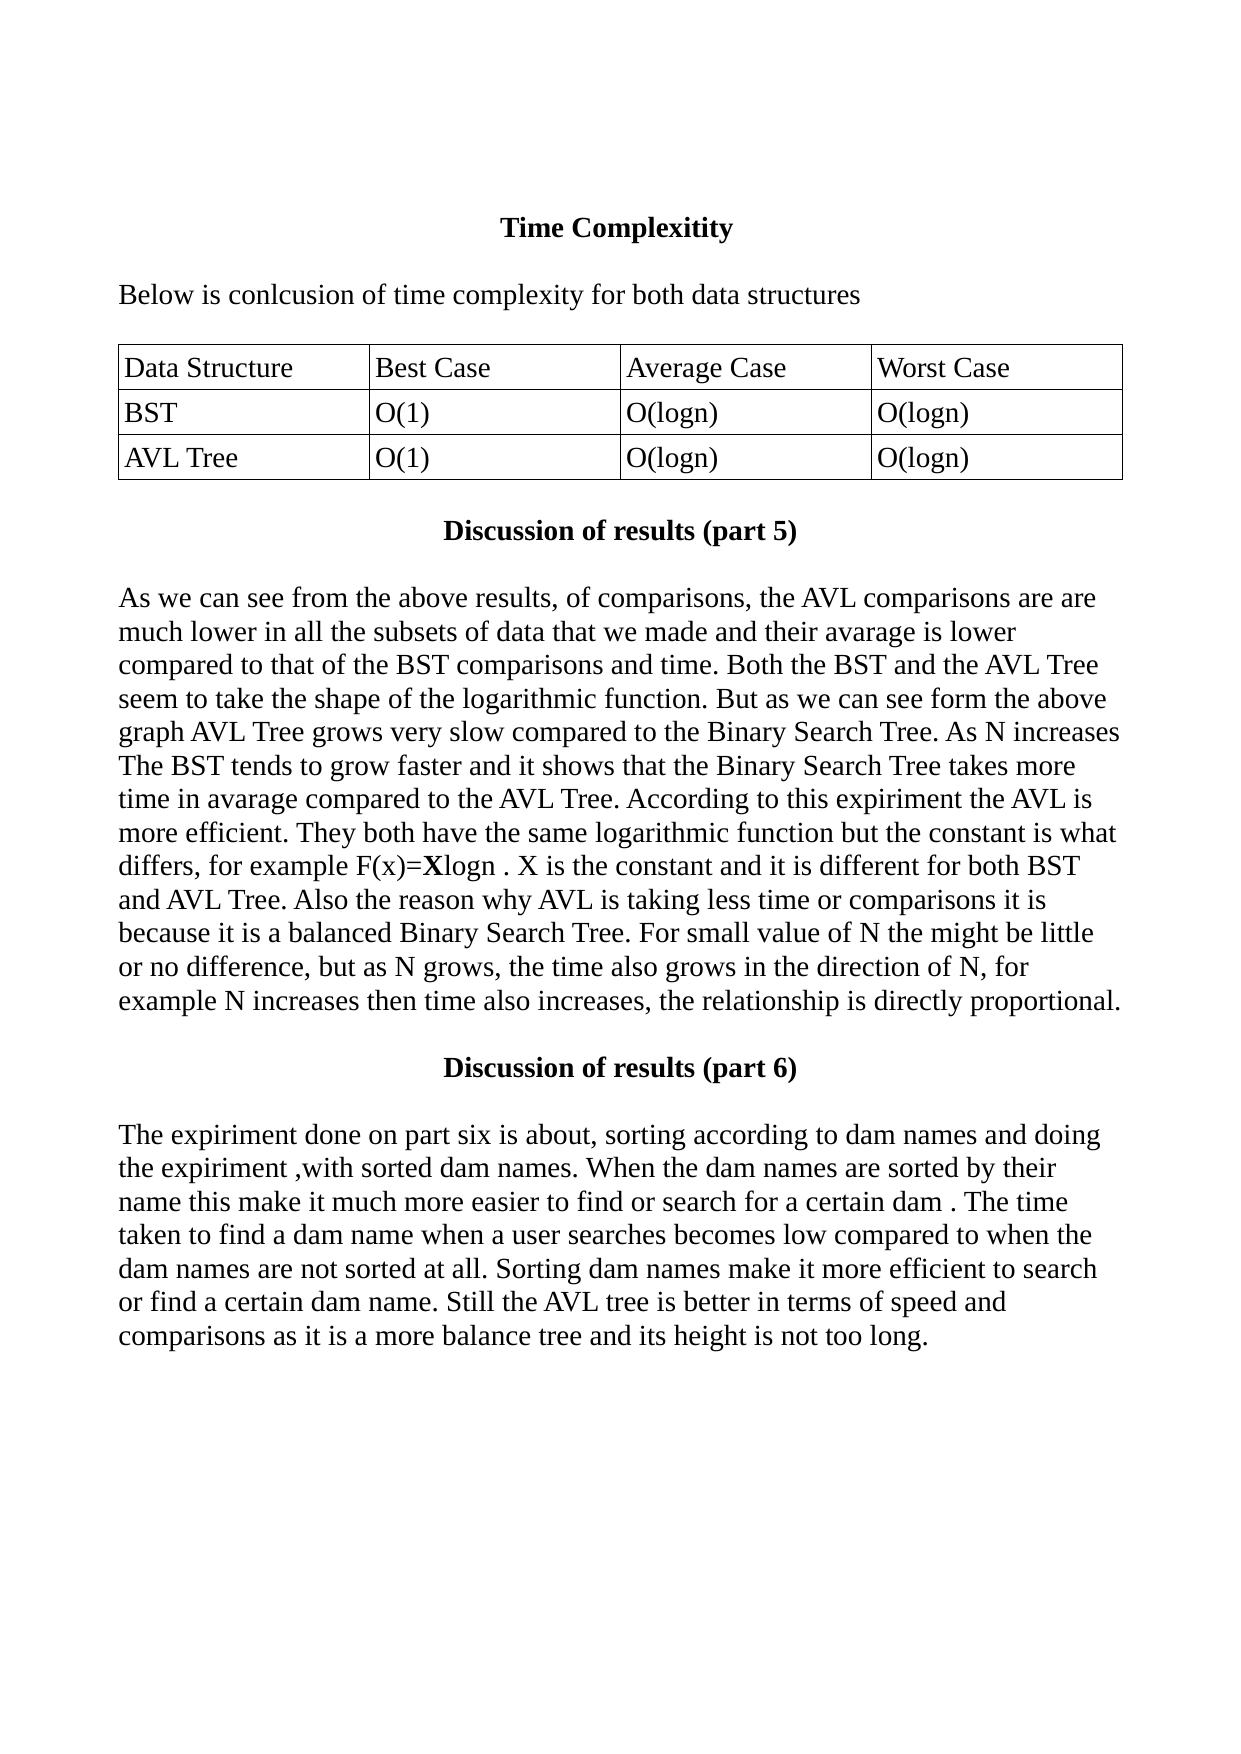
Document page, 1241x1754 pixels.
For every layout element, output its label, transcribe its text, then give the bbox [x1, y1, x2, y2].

table_cell O(logn) [621, 435, 871, 479]
table_cell O(1) [370, 390, 620, 434]
table_cell O(logn) [872, 435, 1122, 479]
table_header Best Case [370, 345, 620, 389]
text Discussion of results (part 5) [118, 513, 1122, 547]
table_cell O(1) [370, 435, 620, 479]
table_cell O(logn) [872, 390, 1122, 434]
table_cell AVL Tree [119, 435, 369, 479]
table_header Data Structure [119, 345, 369, 389]
table_cell BST [119, 390, 369, 434]
text Below is conlcusion of time complexity for both data structures [118, 277, 1122, 311]
text As we can see from the above results, of comparisons, the AVL comparisons are are much lower in all the subsets of data that we made and their avarage is lower compared to that of the BST comparisons and time. Both the BST and the AVL Tree seem to take the shape of the logarithmic function. But as we can see form the above graph AVL Tree grows very slow compared to the Binary Search Tree. As N increases The BST tends to grow faster and it shows that the Binary Search Tree takes more time in avarage compared to the AVL Tree. According to this expiriment the AVL is more efficient. They both have the same logarithmic function but the constant is what differs, for example F(x)=Xlogn . X is the constant and it is different for both BST and AVL Tree. Also the reason why AVL is taking less time or comparisons it is because it is a balanced Binary Search Tree. For small value of N the might be little or no difference, but as N grows, the time also grows in the direction of N, for example N increases then time also increases, the relationship is directly proportional. [118, 580, 1122, 1016]
text Time Complexitity [118, 210, 1122, 243]
text Discussion of results (part 6) [118, 1050, 1122, 1083]
table_header Average Case [621, 345, 871, 389]
table_cell O(logn) [621, 390, 871, 434]
text The expiriment done on part six is about, sorting according to dam names and doing the expiriment ,with sorted dam names. When the dam names are sorted by their name this make it much more easier to find or search for a certain dam . The time taken to find a dam name when a user searches becomes low compared to when the dam names are not sorted at all. Sorting dam names make it more efficient to search or find a certain dam name. Still the AVL tree is better in terms of speed and comparisons as it is a more balance tree and its height is not too long. [118, 1117, 1122, 1352]
table_header Worst Case [872, 345, 1122, 389]
